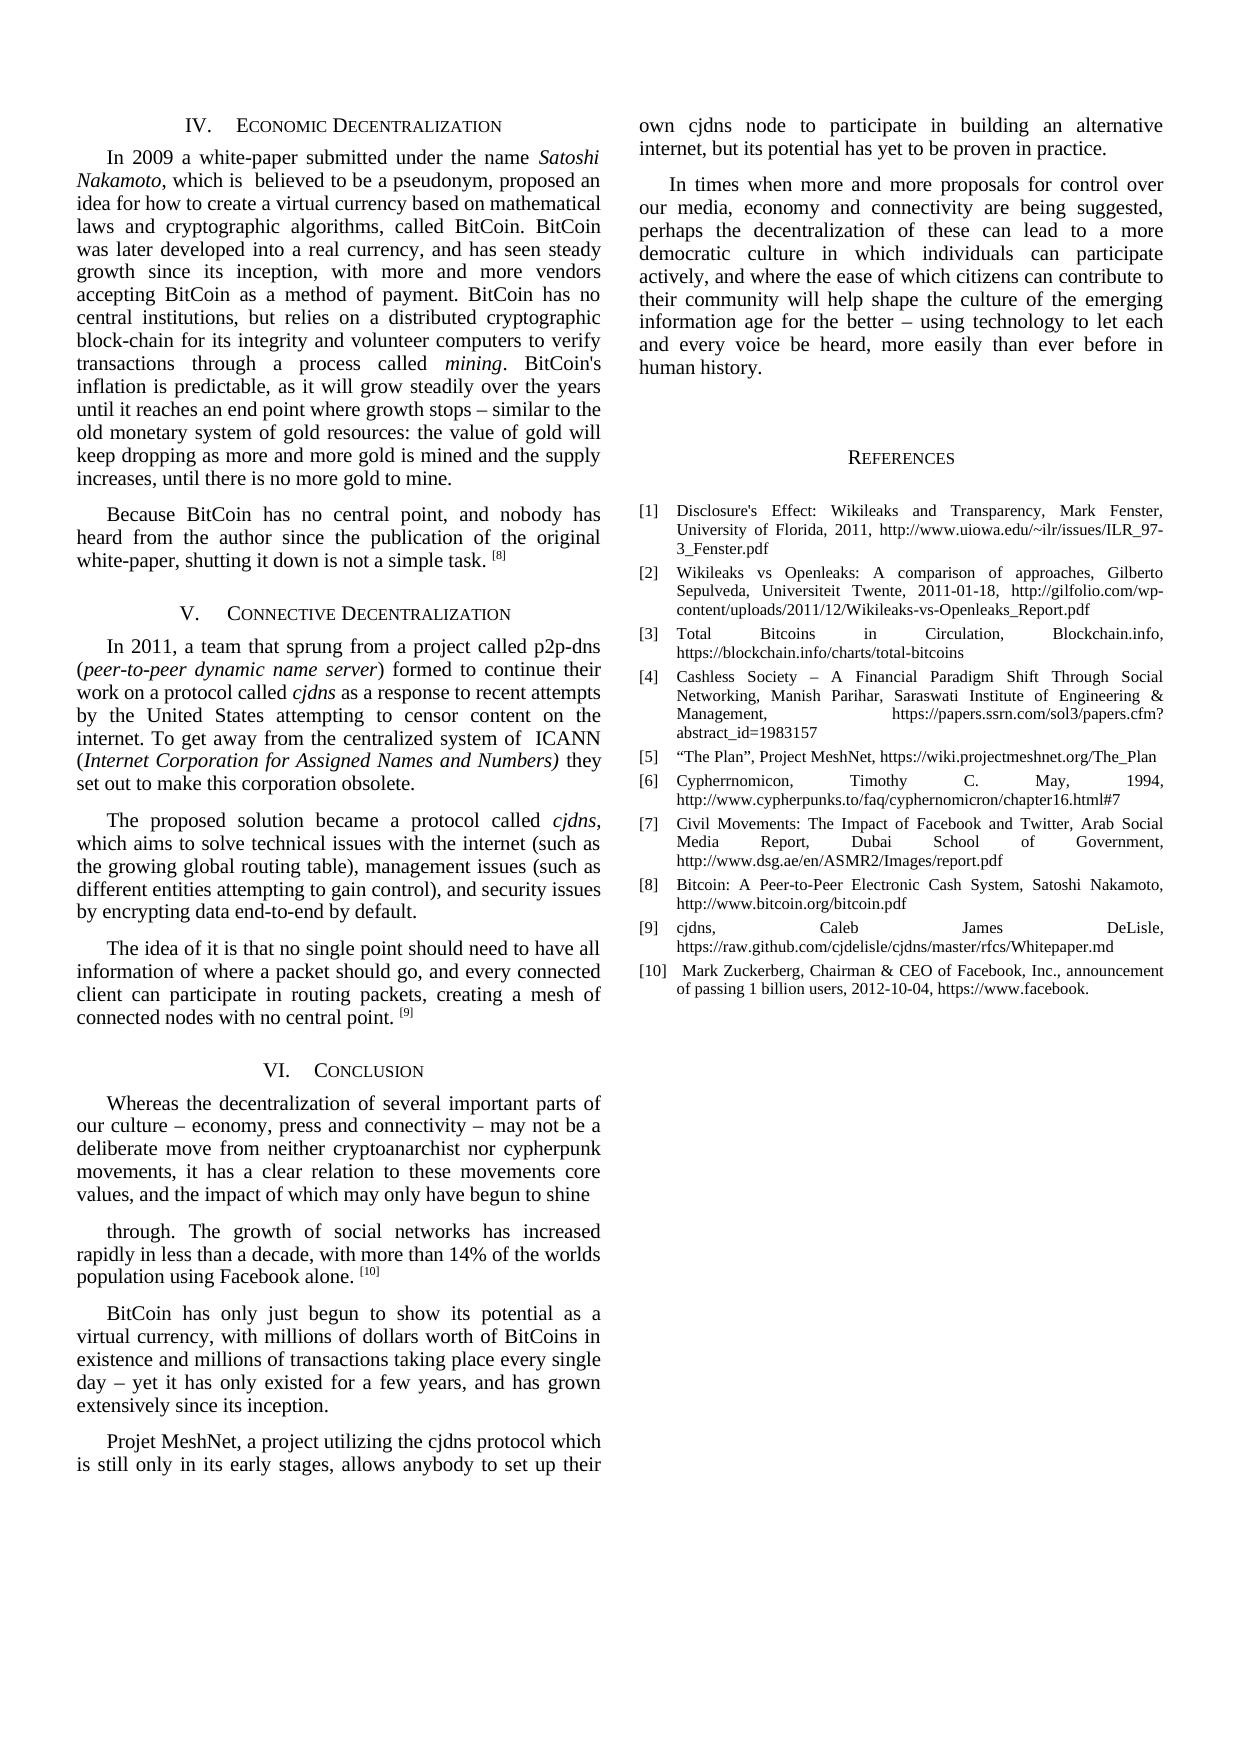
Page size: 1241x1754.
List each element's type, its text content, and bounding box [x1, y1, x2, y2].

subtitle Connective Decentralization [76, 601, 601, 625]
list Mark Zuckerberg, Chairman & CEO of Facebook, Inc., announcement of passing 1 billion users, 2012-10-04, https://www.facebook. [639, 961, 1164, 998]
text In 2011, a team that sprung from a project called p2p-dns (peer-to-peer dynamic name server) formed to continue their work on a protocol called cjdns as a response to recent attempts by the United States attempting to censor content on the internet. To get away from the centralized system of ICANN (Internet Corporation for Assigned Names and Numbers) they set out to make this corporation obsolete. [76, 634, 601, 795]
list Cypherrnomicon, Timothy C. May, 1994, http://www.cypherpunks.to/faq/cyphernomicron/chapter16.html#7 [639, 771, 1164, 809]
list Bitcoin: A Peer-to-Peer Electronic Cash System, Satoshi Nakamoto, http://www.bitcoin.org/bitcoin.pdf [639, 876, 1164, 913]
text The idea of it is that no single point should need to have all information of where a packet should go, and every connected client can participate in routing packets, creating a mesh of connected nodes with no central point. [9] [76, 936, 601, 1029]
text Because BitCoin has no central point, and nobody has heard from the author since the publication of the original white-paper, shutting it down is not a simple task. [8] [76, 502, 601, 572]
list Total Bitcoins in Circulation, Blockchain.info, https://blockchain.info/charts/total-bitcoins [639, 624, 1164, 662]
text through. The growth of social networks has increased rapidly in less than a decade, with more than 14% of the worlds population using Facebook alone. [10] [76, 1219, 601, 1288]
list Wikileaks vs Openleaks: A comparison of approaches, Gilberto Sepulveda, Universiteit Twente, 2011-01-18, http://gilfolio.com/wp-content/uploads/2011/12/Wikileaks-vs-Openleaks_Report.pdf [639, 563, 1164, 619]
subtitle References [639, 445, 1164, 469]
text own cjdns node to participate in building an alternative internet, but its potential has yet to be proven in practice. [639, 112, 1164, 159]
list “The Plan”, Project MeshNet, https://wiki.projectmeshnet.org/The_Plan [639, 747, 1164, 766]
subtitle Economic Decentralization [76, 112, 601, 137]
list cjdns, Caleb James DeLisle, https://raw.github.com/cjdelisle/cjdns/master/rfcs/Whitepaper.md [639, 918, 1164, 956]
text BitCoin has only just begun to show its potential as a virtual currency, with millions of dollars worth of BitCoins in existence and millions of transactions taking place every single day – yet it has only existed for a few years, and has grown extensively since its inception. [76, 1301, 601, 1417]
text In 2009 a white-paper submitted under the name Satoshi Nakamoto, which is believed to be a pseudonym, proposed an idea for how to create a virtual currency based on mathematical laws and cryptographic algorithms, called BitCoin. BitCoin was later developed into a real currency, and has seen steady growth since its inception, with more and more vendors accepting BitCoin as a method of payment. BitCoin has no central institutions, but relies on a distributed cryptographic block-chain for its integrity and volunteer computers to verify transactions through a process called mining. BitCoin's inflation is predictable, as it will grow steadily over the years until it reaches an end point where growth stops – similar to the old monetary system of gold resources: the value of gold will keep dropping as more and more gold is mined and the supply increases, until there is no more gold to mine. [76, 145, 601, 490]
text Whereas the decentralization of several important parts of our culture – economy, press and connectivity – may not be a deliberate move from neither cryptoanarchist nor cypherpunk movements, it has a clear relation to these movements core values, and the impact of which may only have begun to shine [76, 1090, 601, 1206]
text Projet MeshNet, a project utilizing the cjdns protocol which is still only in its early stages, allows anybody to set up their [76, 1429, 601, 1476]
list Cashless Society – A Financial Paradigm Shift Through Social Networking, Manish Parihar, Saraswati Institute of Engineering & Management, https://papers.ssrn.com/sol3/papers.cfm?abstract_id=1983157 [639, 667, 1164, 742]
subtitle Conclusion [76, 1058, 601, 1082]
text In times when more and more proposals for control over our media, economy and connectivity are being suggested, perhaps the decentralization of these can lead to a more democratic culture in which individuals can participate actively, and where the ease of which citizens can contribute to their community will help shape the culture of the emerging information age for the better – using technology to let each and every voice be heard, more easily than ever before in human history. [639, 172, 1164, 379]
list Disclosure's Effect: Wikileaks and Transparency, Mark Fenster, University of Florida, 2011, http://www.uiowa.edu/~ilr/issues/ILR_97-3_Fenster.pdf [639, 502, 1164, 558]
text The proposed solution became a protocol called cjdns, which aims to solve technical issues with the internet (such as the growing global routing table), management issues (such as different entities attempting to gain control), and security issues by encrypting data end-to-end by default. [76, 808, 601, 923]
list Civil Movements: The Impact of Facebook and Twitter, Arab Social Media Report, Dubai School of Government, http://www.dsg.ae/en/ASMR2/Images/report.pdf [639, 814, 1164, 870]
